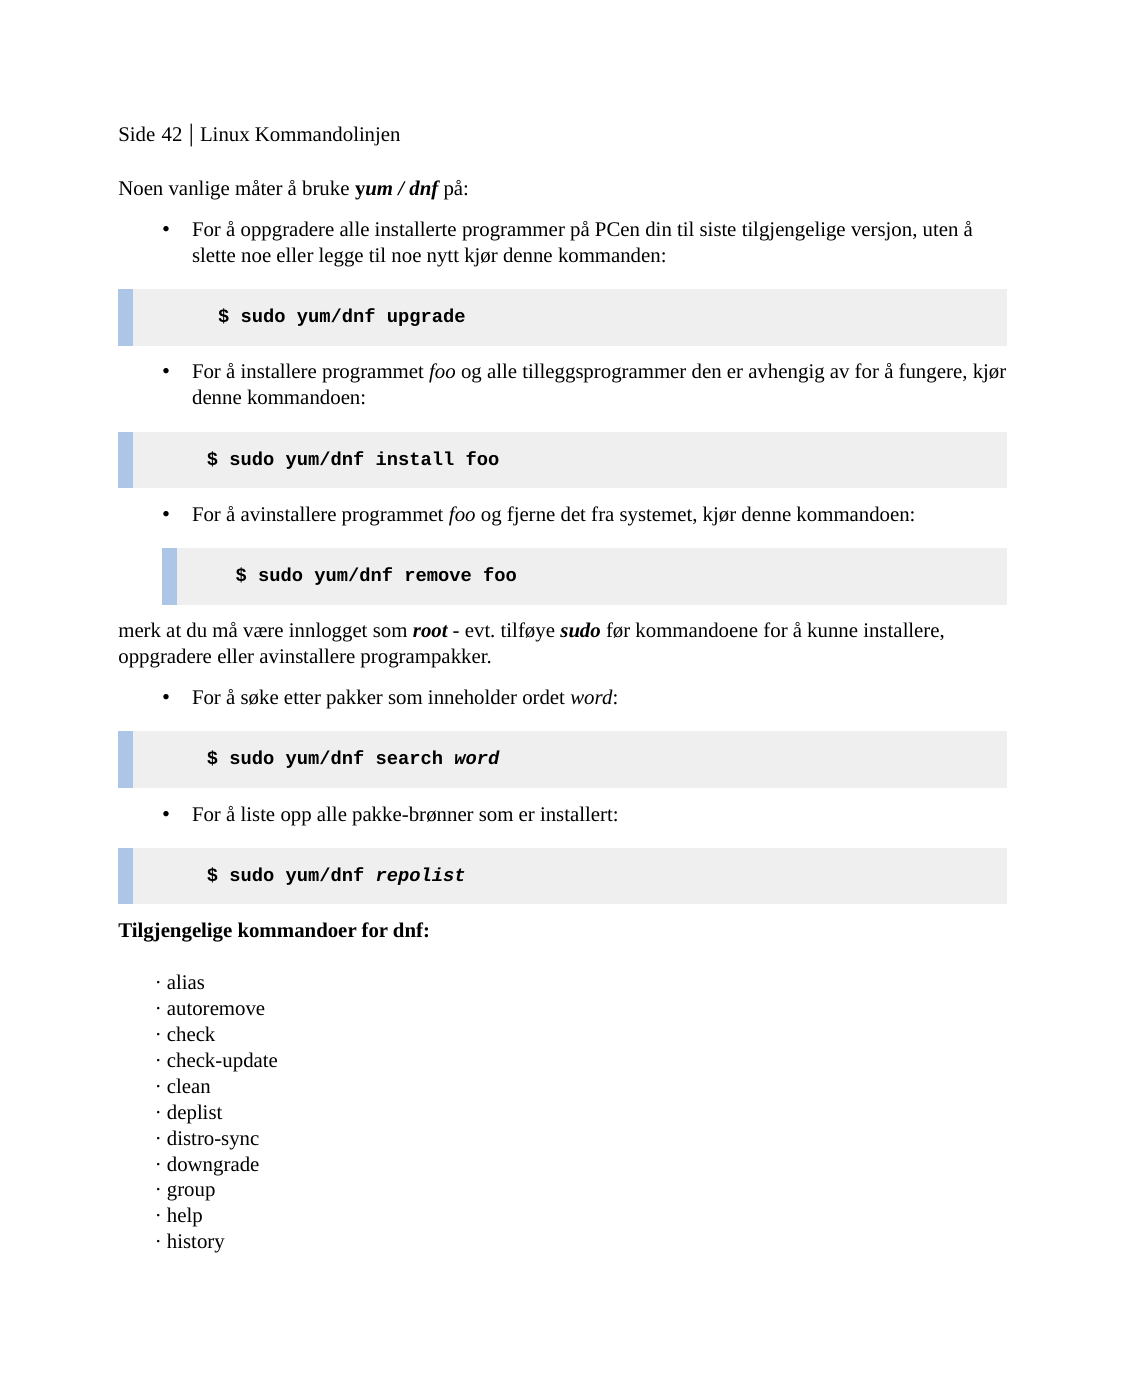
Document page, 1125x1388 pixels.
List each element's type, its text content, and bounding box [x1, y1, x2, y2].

text $ sudo yum/dnf upgrade [133, 289, 1007, 346]
text Noen vanlige måter å bruke yum / dnf på: [118, 176, 1007, 200]
list For å liste opp alle pakke-brønner som er installert: [162, 801, 1007, 826]
text Tilgjengelige kommandoer for dnf: · alias · autoremove · check · check-update · clean · deplist · distro-sync · downgrade · group · help · history [118, 918, 1007, 1253]
text $ sudo yum/dnf repolist [133, 848, 1007, 904]
text merk at du må være innlogget som root - evt. tilføye sudo før kommandoene for å kunne installere, oppgradere eller avinstallere programpakker. [118, 618, 1007, 668]
text $ sudo yum/dnf install foo [133, 432, 1007, 488]
list For å oppgradere alle installerte programmer på PCen din til siste tilgjengelige versjon, uten å slette noe eller legge til noe nytt kjør denne kommanden: [162, 217, 1007, 267]
list For å avinstallere programmet foo og fjerne det fra systemet, kjør denne kommandoen: [162, 502, 1007, 526]
list $ sudo yum/dnf remove foo [177, 548, 1007, 605]
list For å installere programmet foo og alle tilleggsprogrammer den er avhengig av for å fungere, kjør denne kommandoen: [162, 359, 1007, 409]
text $ sudo yum/dnf search word [133, 731, 1007, 788]
list For å søke etter pakker som inneholder ordet word: [162, 685, 1007, 709]
